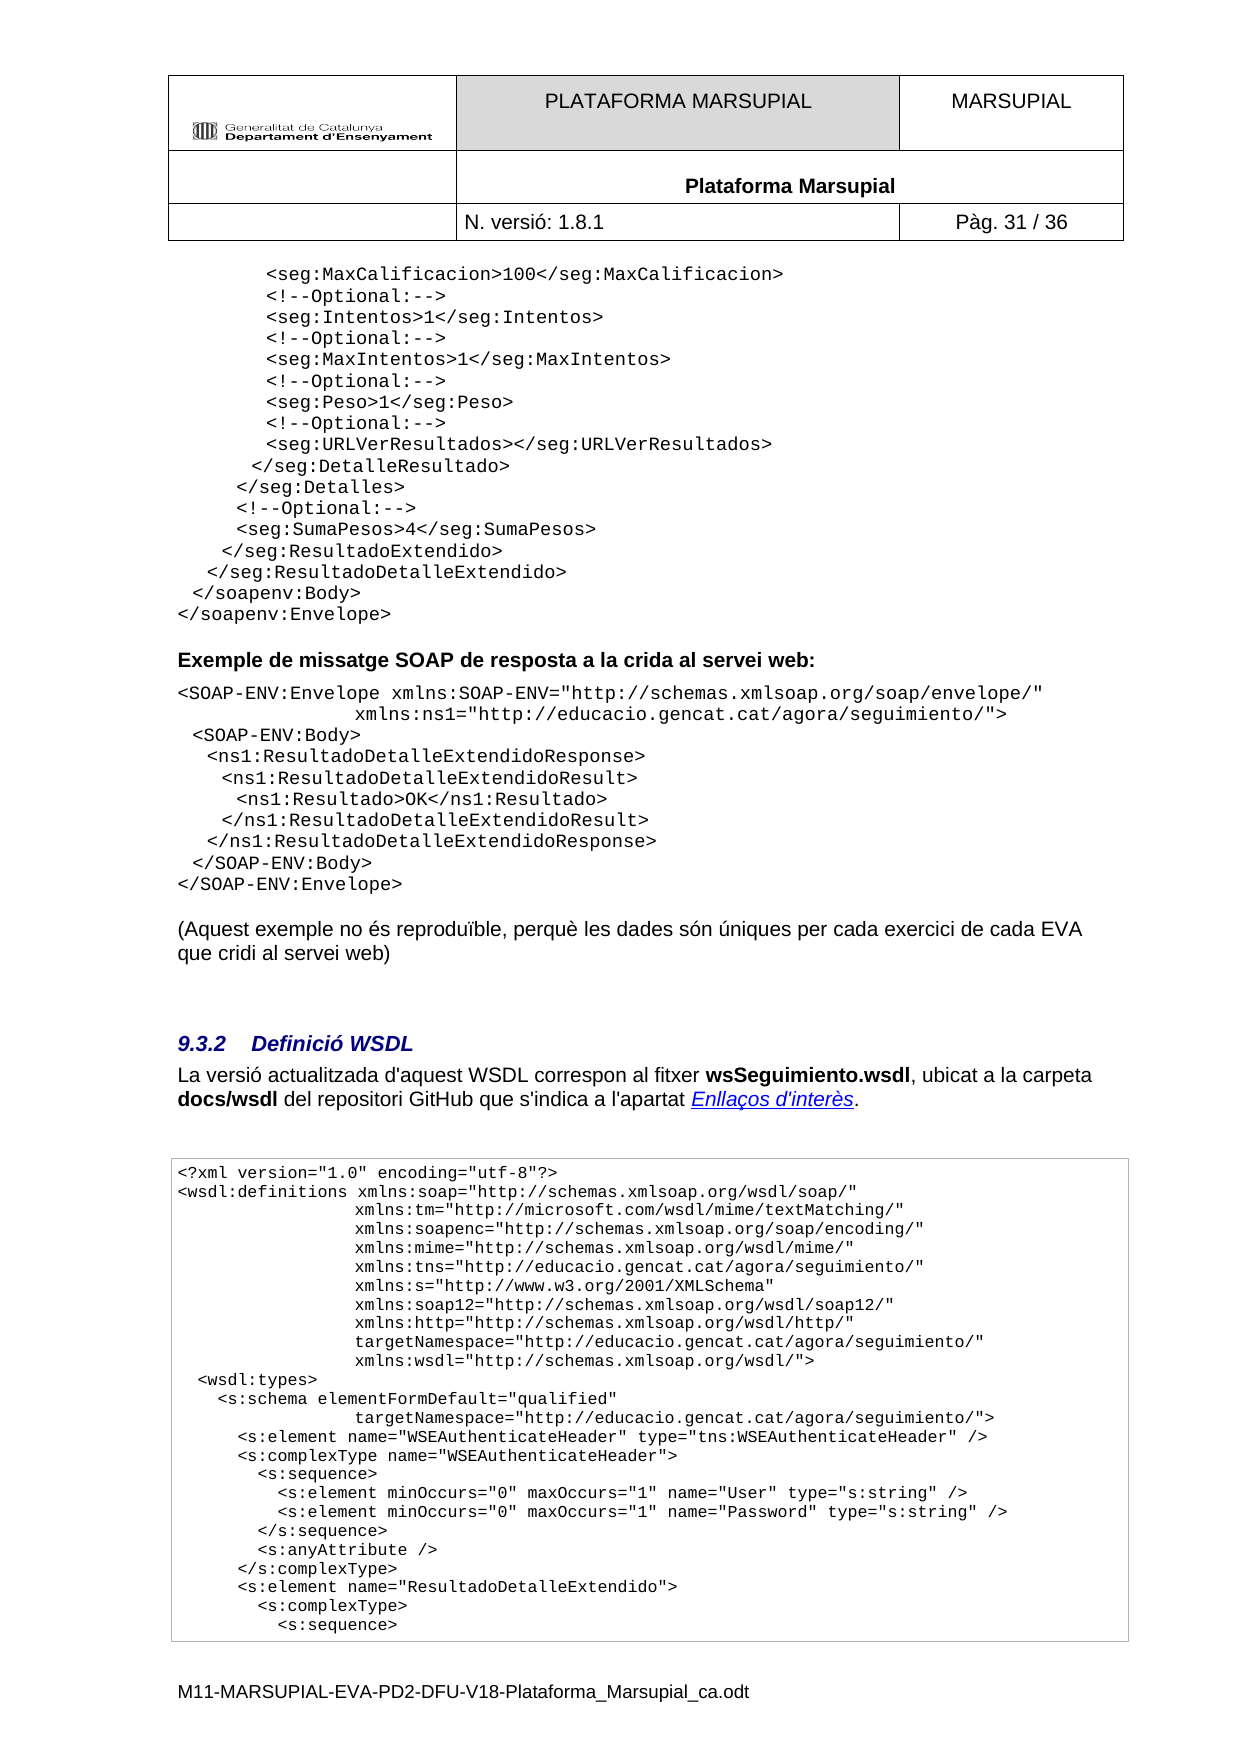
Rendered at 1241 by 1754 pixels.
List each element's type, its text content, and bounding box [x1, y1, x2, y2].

text <s:schema elementFormDefault="qualified" targetNamespace="http://educacio.gencat.cat/agora/seguimiento/"> [177, 1391, 1122, 1428]
text </ns1:ResultadoDetalleExtendidoResult> [177, 811, 1122, 832]
text <wsdl:definitions xmlns:soap="http://schemas.xmlsoap.org/wsdl/soap/" xmlns:tm="http://microsoft.com/wsdl/mime/textMatching/" xmlns:soapenc="http://schemas.xmlsoap.org/soap/encoding/" xmlns:mime="http://schemas.xmlsoap.org/wsdl/mime/" xmlns:tns="http://educacio.gencat.cat/agora/seguimiento/" xmlns:s="http://www.w3.org/2001/XMLSchema" xmlns:soap12="http://schemas.xmlsoap.org/wsdl/soap12/" xmlns:http="http://schemas.xmlsoap.org/wsdl/http/" targetNamespace="http://educacio.gencat.cat/agora/seguimiento/" xmlns:wsdl="http://schemas.xmlsoap.org/wsdl/"> [177, 1183, 1122, 1372]
text <seg:MaxCalificacion>100</seg:MaxCalificacion> [177, 265, 1122, 286]
text La versió actualitzada d'aquest WSDL correspon al fitxer wsSeguimiento.wsdl, ubicat a la carpeta docs/wsdl del repositori GitHub que s'indica a l'apartat Enllaços d'interès. [177, 1063, 1122, 1111]
text </seg:DetalleResultado> [177, 456, 1122, 478]
text </s:sequence> [177, 1522, 1122, 1541]
text Exemple de missatge SOAP de resposta a la crida al servei web: [177, 648, 1122, 672]
text <ns1:Resultado>OK</ns1:Resultado> [177, 790, 1122, 811]
text </ns1:ResultadoDetalleExtendidoResponse> [177, 832, 1122, 853]
text <SOAP-ENV:Body> [177, 726, 1122, 747]
text <seg:Peso>1</seg:Peso> [177, 393, 1122, 414]
text <s:sequence> [172, 1611, 1128, 1641]
text <s:element name="ResultadoDetalleExtendido"> [177, 1579, 1122, 1598]
text <?xml version="1.0" encoding="utf-8"?> [172, 1159, 1128, 1183]
text <ns1:ResultadoDetalleExtendidoResult> [177, 768, 1122, 790]
text </seg:Detalles> [177, 478, 1122, 499]
text </SOAP-ENV:Envelope> [177, 875, 1122, 896]
text <SOAP-ENV:Envelope xmlns:SOAP-ENV="http://schemas.xmlsoap.org/soap/envelope/" xmlns:ns1="http://educacio.gencat.cat/agora/seguimiento/"> [177, 683, 1122, 726]
text <!--Optional:--> [177, 286, 1122, 308]
text <!--Optional:--> [177, 499, 1122, 520]
text <!--Optional:--> [177, 414, 1122, 435]
text <seg:URLVerResultados></seg:URLVerResultados> [177, 435, 1122, 456]
text </SOAP-ENV:Body> [177, 853, 1122, 875]
text <seg:Intentos>1</seg:Intentos> [177, 308, 1122, 329]
text <!--Optional:--> [177, 371, 1122, 393]
text <s:element name="WSEAuthenticateHeader" type="tns:WSEAuthenticateHeader" /> [177, 1428, 1122, 1447]
text </seg:ResultadoDetalleExtendido> [177, 563, 1122, 584]
text <!--Optional:--> [177, 329, 1122, 350]
text <s:element minOccurs="0" maxOccurs="1" name="Password" type="s:string" /> [177, 1504, 1122, 1522]
text <seg:SumaPesos>4</seg:SumaPesos> [177, 520, 1122, 541]
text </s:complexType> [177, 1560, 1122, 1579]
text </seg:ResultadoExtendido> [177, 541, 1122, 563]
text <s:anyAttribute /> [177, 1541, 1122, 1560]
text <s:sequence> [177, 1466, 1122, 1485]
text <s:complexType name="WSEAuthenticateHeader"> [177, 1447, 1122, 1466]
text <seg:MaxIntentos>1</seg:MaxIntentos> [177, 350, 1122, 371]
text <wsdl:types> [177, 1372, 1122, 1391]
text (Aquest exemple no és reproduïble, perquè les dades són úniques per cada exercici de cada EVA que cridi al servei web) [177, 917, 1122, 965]
subtitle Definició WSDL [177, 1031, 1122, 1057]
text <ns1:ResultadoDetalleExtendidoResponse> [177, 747, 1122, 768]
text <s:element minOccurs="0" maxOccurs="1" name="User" type="s:string" /> [177, 1485, 1122, 1504]
text </soapenv:Body> [177, 584, 1122, 605]
text </soapenv:Envelope> [177, 605, 1122, 626]
text <s:complexType> [177, 1598, 1122, 1611]
